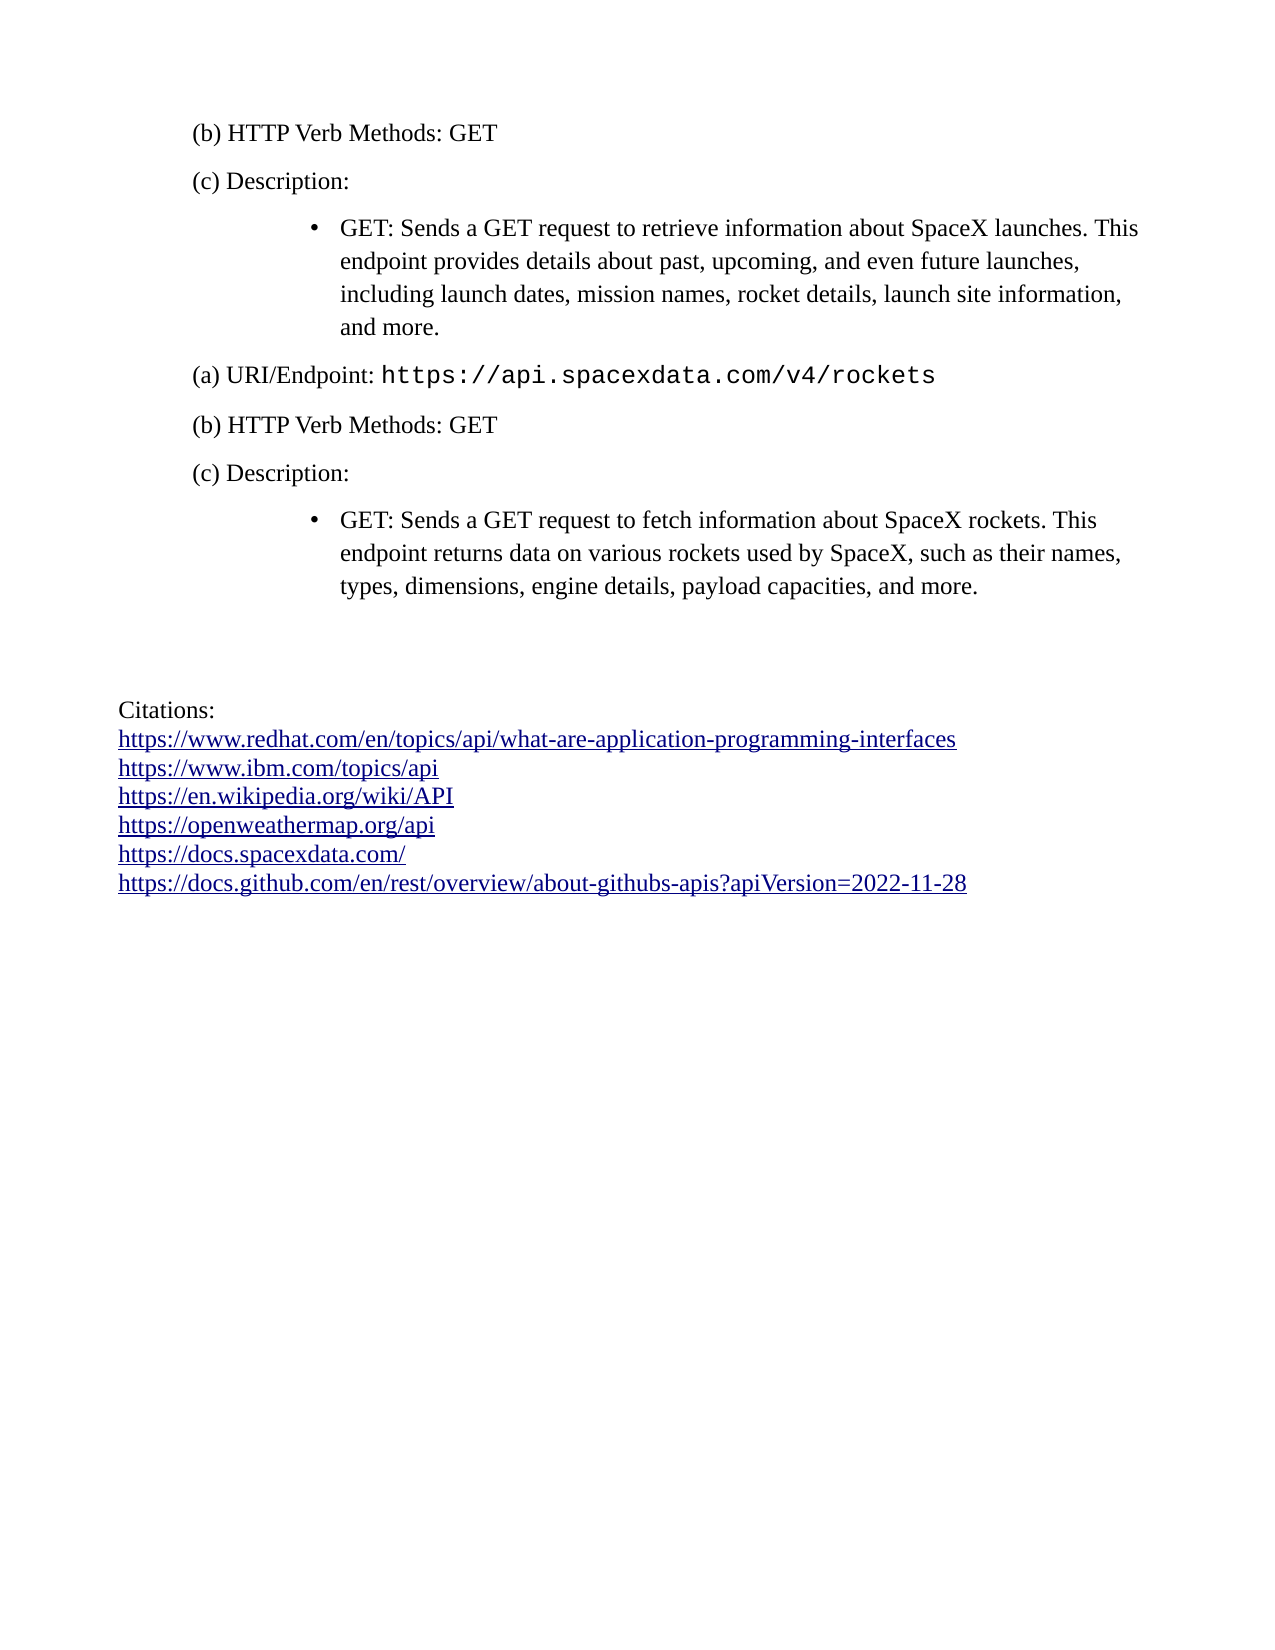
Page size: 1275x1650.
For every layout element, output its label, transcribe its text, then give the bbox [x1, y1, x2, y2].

list (c) Description: [162, 166, 1157, 194]
text https://docs.github.com/en/rest/overview/about-githubs-apis?apiVersion=2022-11-28 [118, 868, 1157, 896]
text https://openweathermap.org/api [118, 810, 1157, 839]
text (b) HTTP Verb Methods: GET [192, 410, 1157, 439]
text (a) URI/Endpoint: https://api.spacexdata.com/v4/rockets [192, 360, 1157, 391]
list GET: Sends a GET request to fetch information about SpaceX rockets. This endpoint returns data on various rockets used by SpaceX, such as their names, types, dimensions, engine details, payload capacities, and more. [310, 505, 1157, 600]
text Citations: https://www.redhat.com/en/topics/api/what-are-application-programming-interfaces [118, 695, 1157, 753]
list (b) HTTP Verb Methods: GET [162, 118, 1157, 147]
text https://www.ibm.com/topics/api [118, 753, 1157, 781]
text https://docs.spacexdata.com/ [118, 839, 1157, 868]
list GET: Sends a GET request to retrieve information about SpaceX launches. This endpoint provides details about past, upcoming, and even future launches, including launch dates, mission names, rocket details, launch site information, and more. [310, 213, 1157, 341]
text (c) Description: [192, 458, 1157, 486]
text https://en.wikipedia.org/wiki/API [118, 781, 1157, 810]
